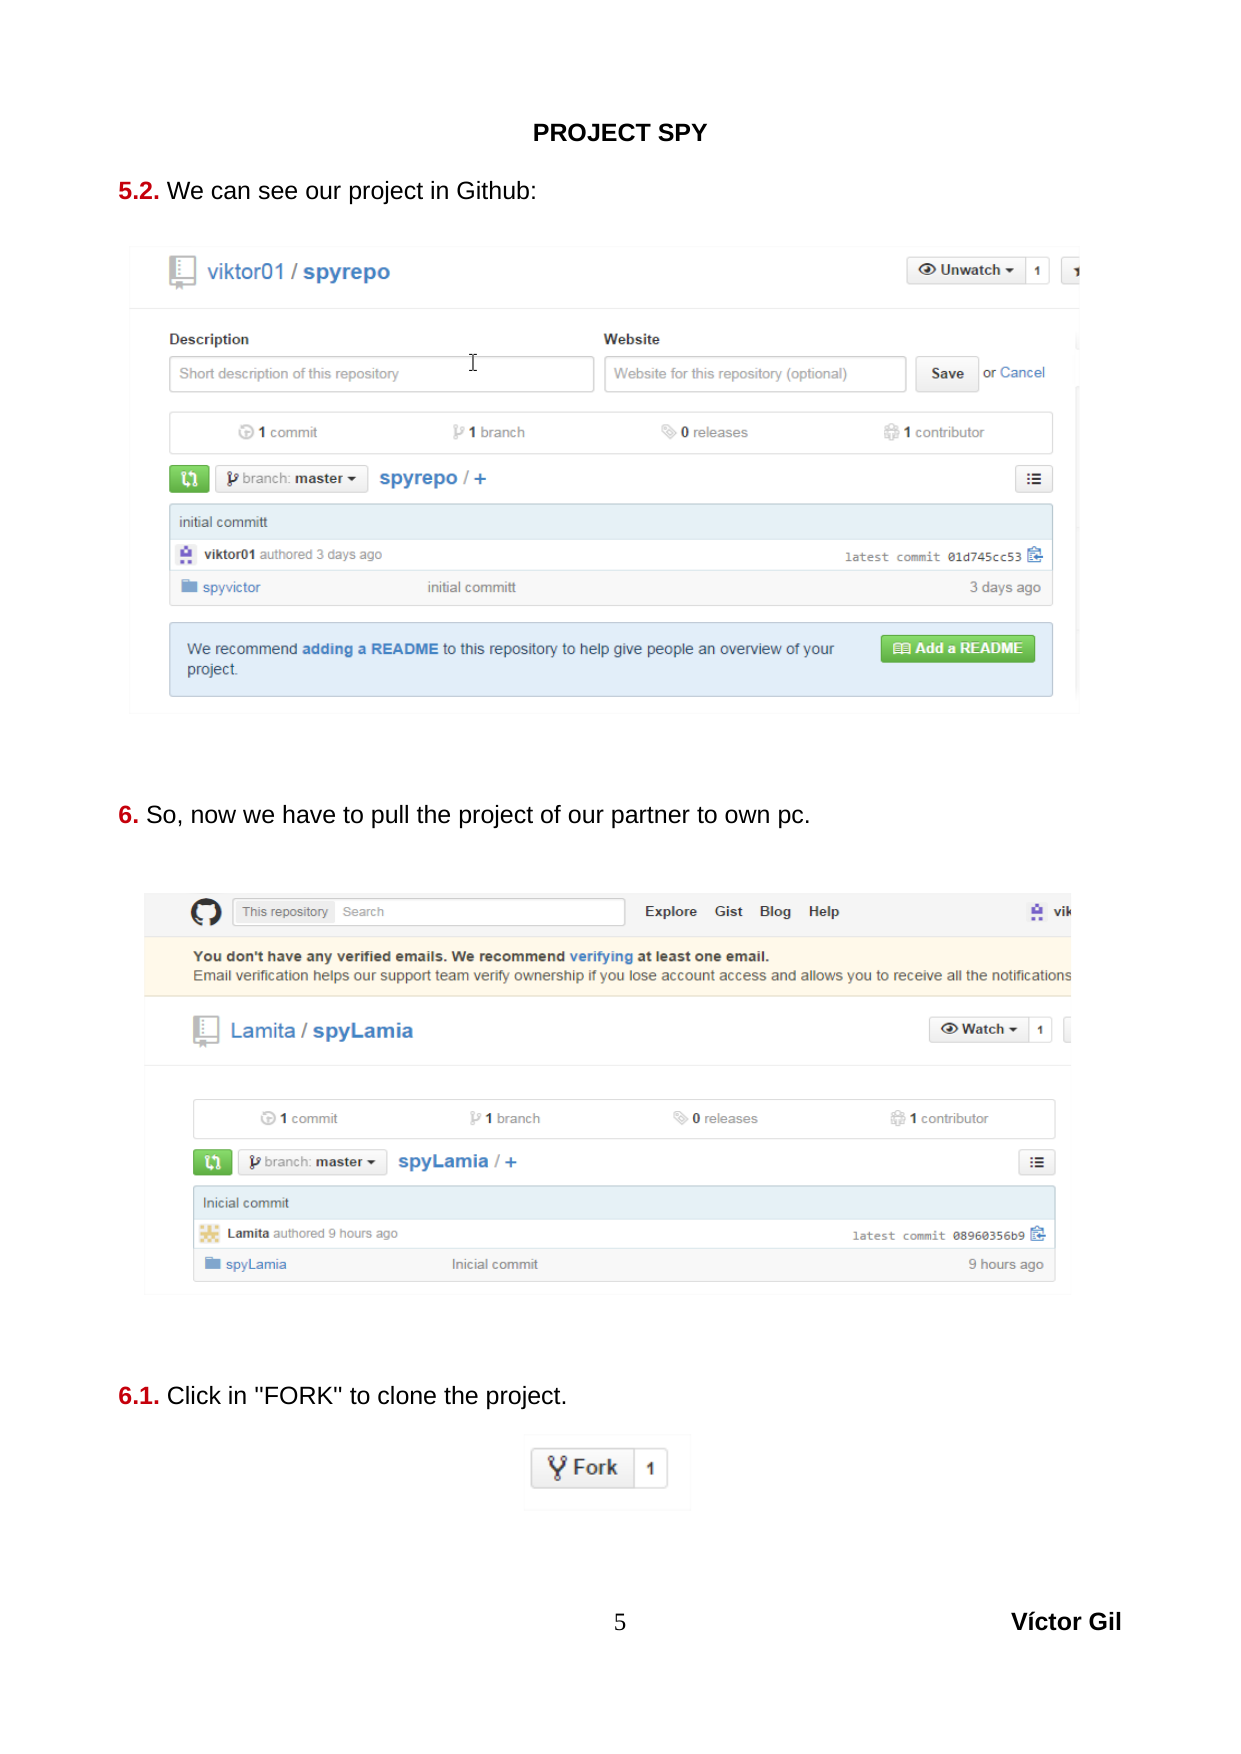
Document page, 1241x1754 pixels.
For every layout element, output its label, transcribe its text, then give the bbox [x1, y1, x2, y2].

picture [144, 893, 1072, 1295]
picture [129, 246, 1080, 714]
picture [523, 1434, 692, 1511]
text 5.2. We can see our project in Github: [118, 176, 1122, 205]
text 6.1. Click in ''FORK'' to clone the project. [118, 1381, 1122, 1410]
text 6. So, now we have to pull the project of our partner to own pc. [118, 800, 1122, 886]
